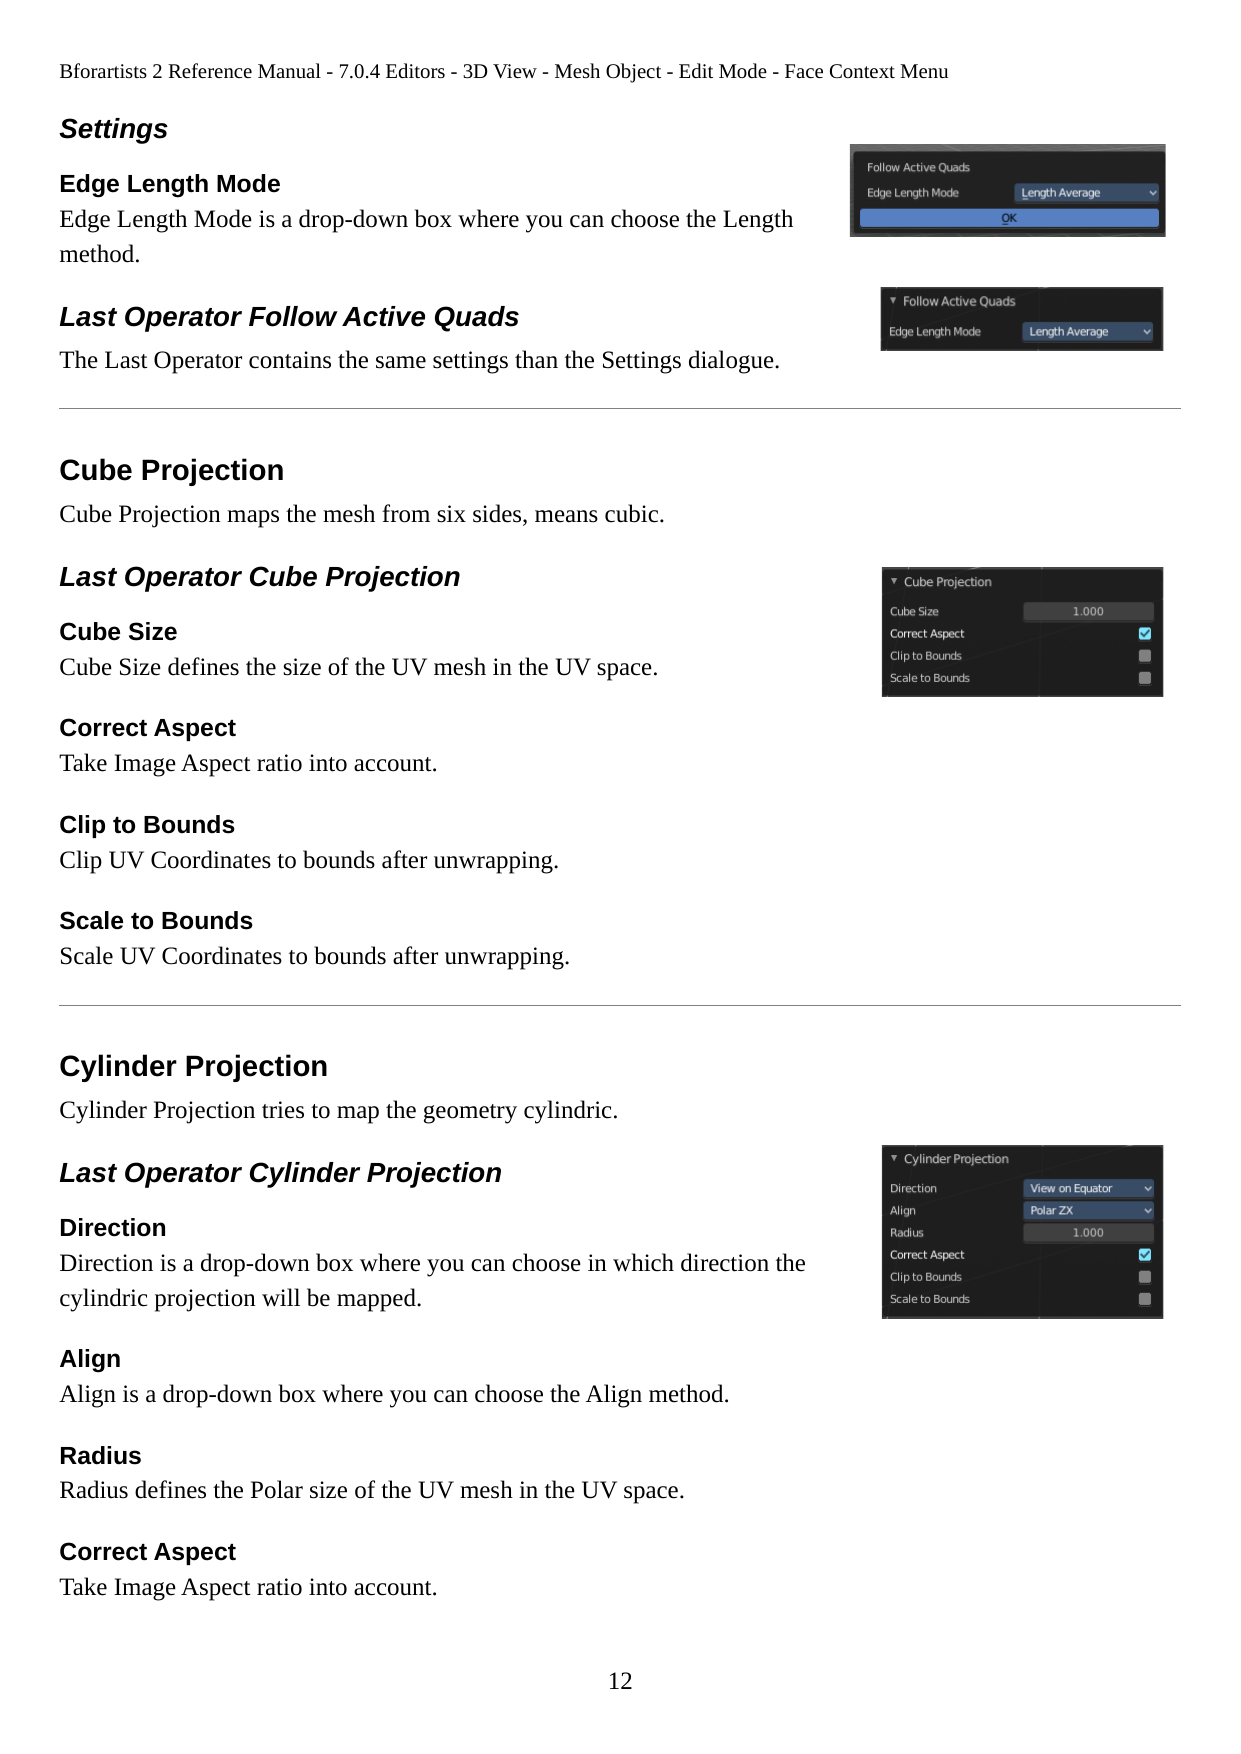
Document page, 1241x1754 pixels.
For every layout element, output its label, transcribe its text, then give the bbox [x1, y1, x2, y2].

picture [881, 567, 1164, 697]
picture [881, 1145, 1164, 1319]
subtitle [1166, 169, 1181, 198]
subtitle Correct Aspect [59, 1537, 1181, 1566]
picture [849, 144, 1166, 237]
subtitle Last Operator Cube Projection [59, 560, 1181, 592]
text Cylinder Projection tries to map the geometry cylindric. [59, 1095, 1181, 1124]
subtitle Cylinder Projection [59, 1049, 1181, 1083]
text The Last Operator contains the same settings than the Settings dialogue. [59, 345, 1181, 373]
subtitle Cube Size [59, 617, 881, 646]
text Direction is a drop-down box where you can choose in which direction the cylindric projection will be mapped. [59, 1248, 881, 1312]
text Clip UV Coordinates to bounds after unwrapping. [59, 845, 1181, 873]
subtitle Correct Aspect [59, 713, 1181, 742]
subtitle Direction [59, 1213, 881, 1242]
subtitle [1164, 1213, 1181, 1242]
subtitle Settings [59, 113, 1181, 144]
subtitle [1164, 617, 1181, 646]
subtitle Scale to Bounds [59, 906, 1181, 935]
text Take Image Aspect ratio into account. [59, 748, 1181, 777]
picture [880, 287, 1164, 351]
subtitle Clip to Bounds [59, 810, 1181, 838]
text Scale UV Coordinates to bounds after unwrapping. [59, 941, 1181, 970]
subtitle Edge Length Mode [59, 169, 849, 198]
text Radius defines the Polar size of the UV mesh in the UV space. [59, 1476, 1181, 1504]
subtitle Last Operator Cylinder Projection [59, 1157, 881, 1188]
subtitle Align [59, 1344, 1181, 1373]
subtitle Radius [59, 1441, 1181, 1469]
text Take Image Aspect ratio into account. [59, 1572, 1181, 1601]
text Align is a drop-down box where you can choose the Align method. [59, 1379, 1181, 1408]
text Edge Length Mode is a drop-down box where you can choose the Length method. [59, 204, 1181, 267]
subtitle Cube Projection [59, 452, 1181, 486]
subtitle Last Operator Follow Active Quads [59, 300, 880, 332]
text Cube Projection maps the mesh from six sides, means cubic. [59, 499, 1181, 527]
text Cube Size defines the size of the UV mesh in the UV space. [59, 652, 881, 681]
